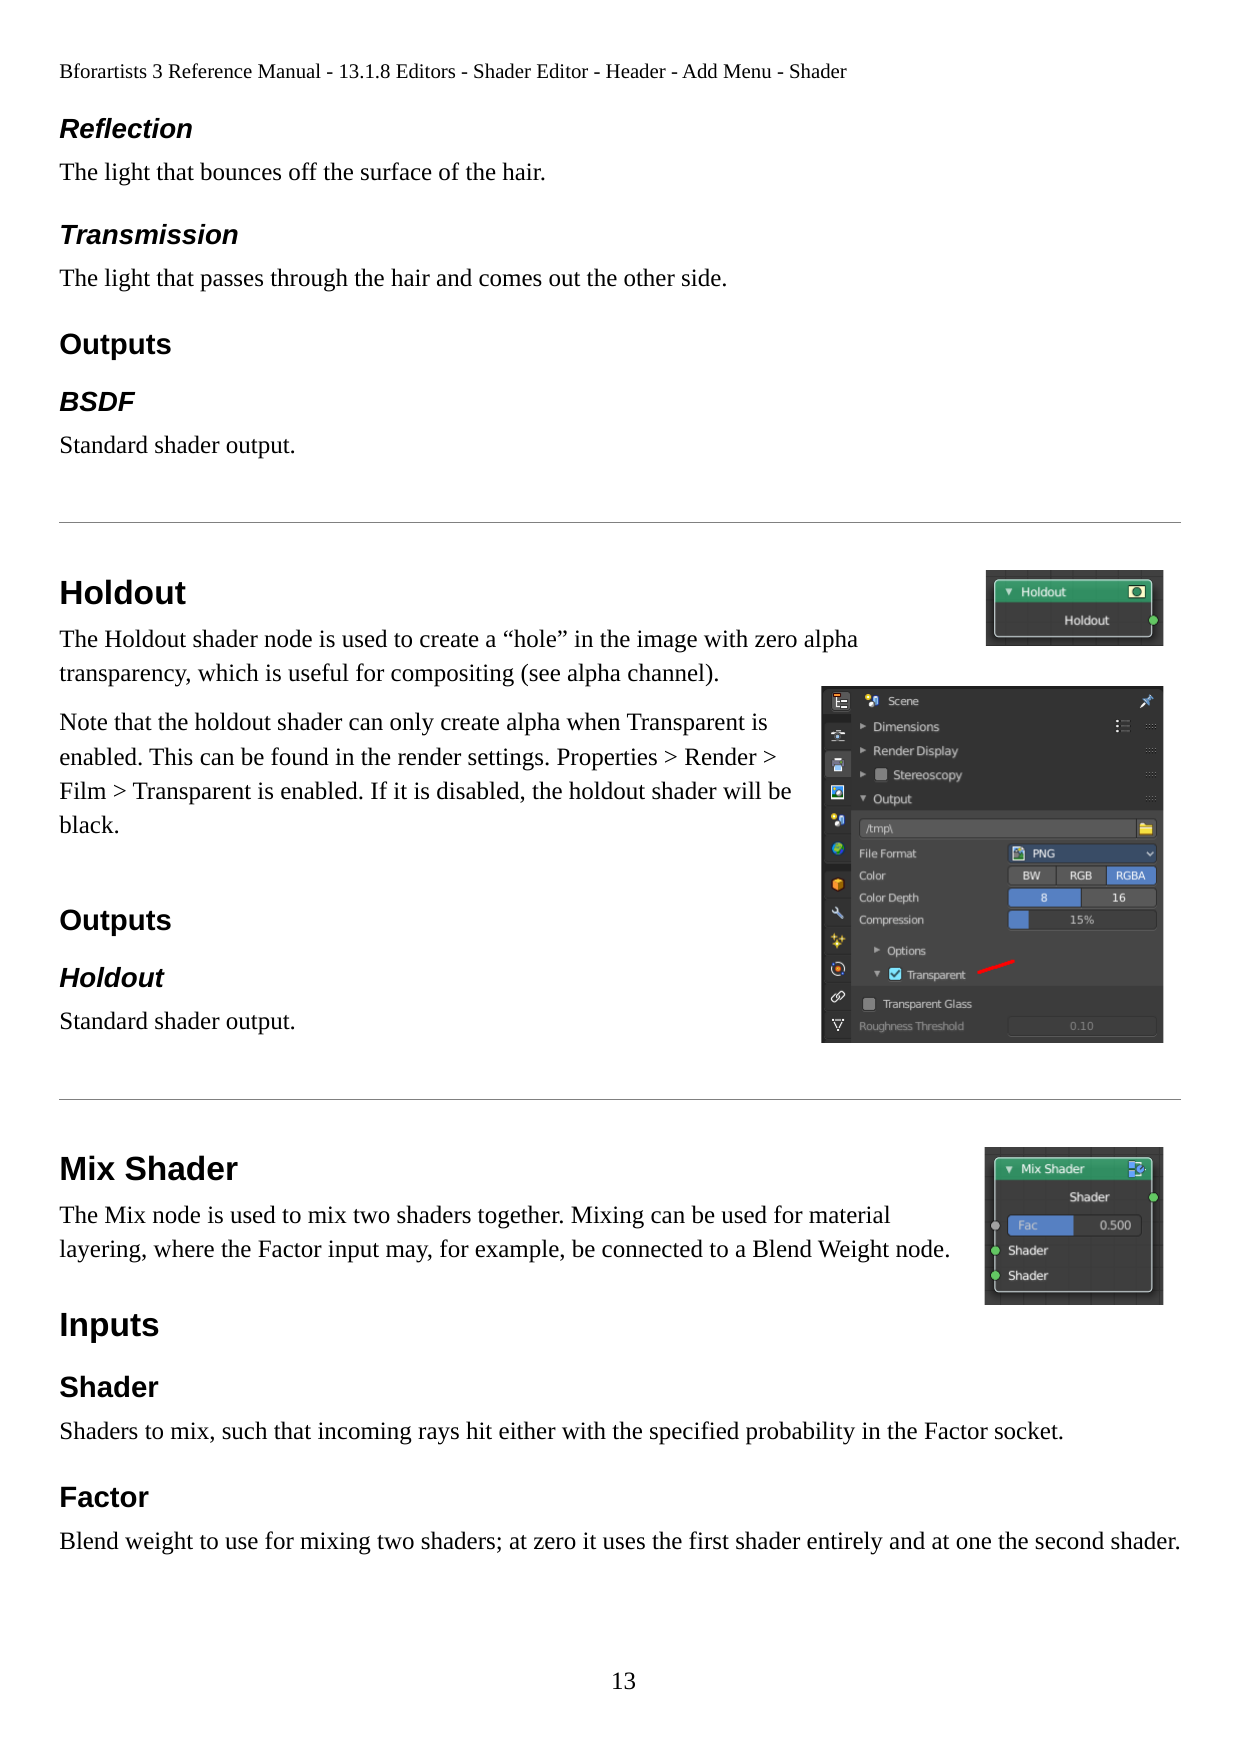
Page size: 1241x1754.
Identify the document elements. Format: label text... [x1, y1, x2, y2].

picture [985, 570, 1164, 646]
text Blend weight to use for mixing two shaders; at zero it uses the first shader entirely and at one the second shader. [59, 1526, 1181, 1555]
text Shaders to mix, such that incoming rays hit either with the specified probability in the Factor socket. [59, 1416, 1181, 1445]
subtitle Factor [59, 1480, 1181, 1514]
subtitle Outputs [59, 327, 1181, 360]
text The light that passes through the hair and comes out the other side. [59, 263, 1181, 292]
subtitle Holdout [59, 572, 985, 611]
text The light that bounces off the surface of the hair. [59, 157, 1181, 186]
text The Mix node is used to mix two shaders together. Mixing can be used for material layering, where the Factor input may, for example, be connected to a Blend Weight node. [59, 1200, 984, 1263]
subtitle BSDF [59, 385, 1181, 417]
text Standard shader output. [59, 430, 1181, 458]
subtitle [1164, 962, 1181, 994]
subtitle Inputs [59, 1304, 1181, 1343]
subtitle Shader [59, 1370, 1181, 1404]
subtitle Transmission [59, 218, 1181, 250]
text The Holdout shader node is used to create a “hole” in the image with zero alpha transparency, which is useful for compositing (see alpha channel). [59, 624, 1181, 687]
subtitle [1164, 1149, 1181, 1188]
subtitle Outputs [59, 903, 821, 937]
subtitle Mix Shader [59, 1149, 984, 1188]
subtitle Holdout [59, 962, 821, 994]
picture [821, 686, 1164, 1043]
subtitle Reflection [59, 113, 1181, 144]
subtitle [1164, 572, 1181, 611]
picture [984, 1147, 1164, 1305]
text Note that the holdout shader can only create alpha when Transparent is enabled. This can be found in the render settings. Properties > Render > Film > Transparent is enabled. If it is disabled, the holdout shader will be black. [59, 707, 821, 839]
subtitle [1164, 903, 1181, 937]
text Standard shader output. [59, 1006, 821, 1035]
text [1164, 1006, 1181, 1035]
